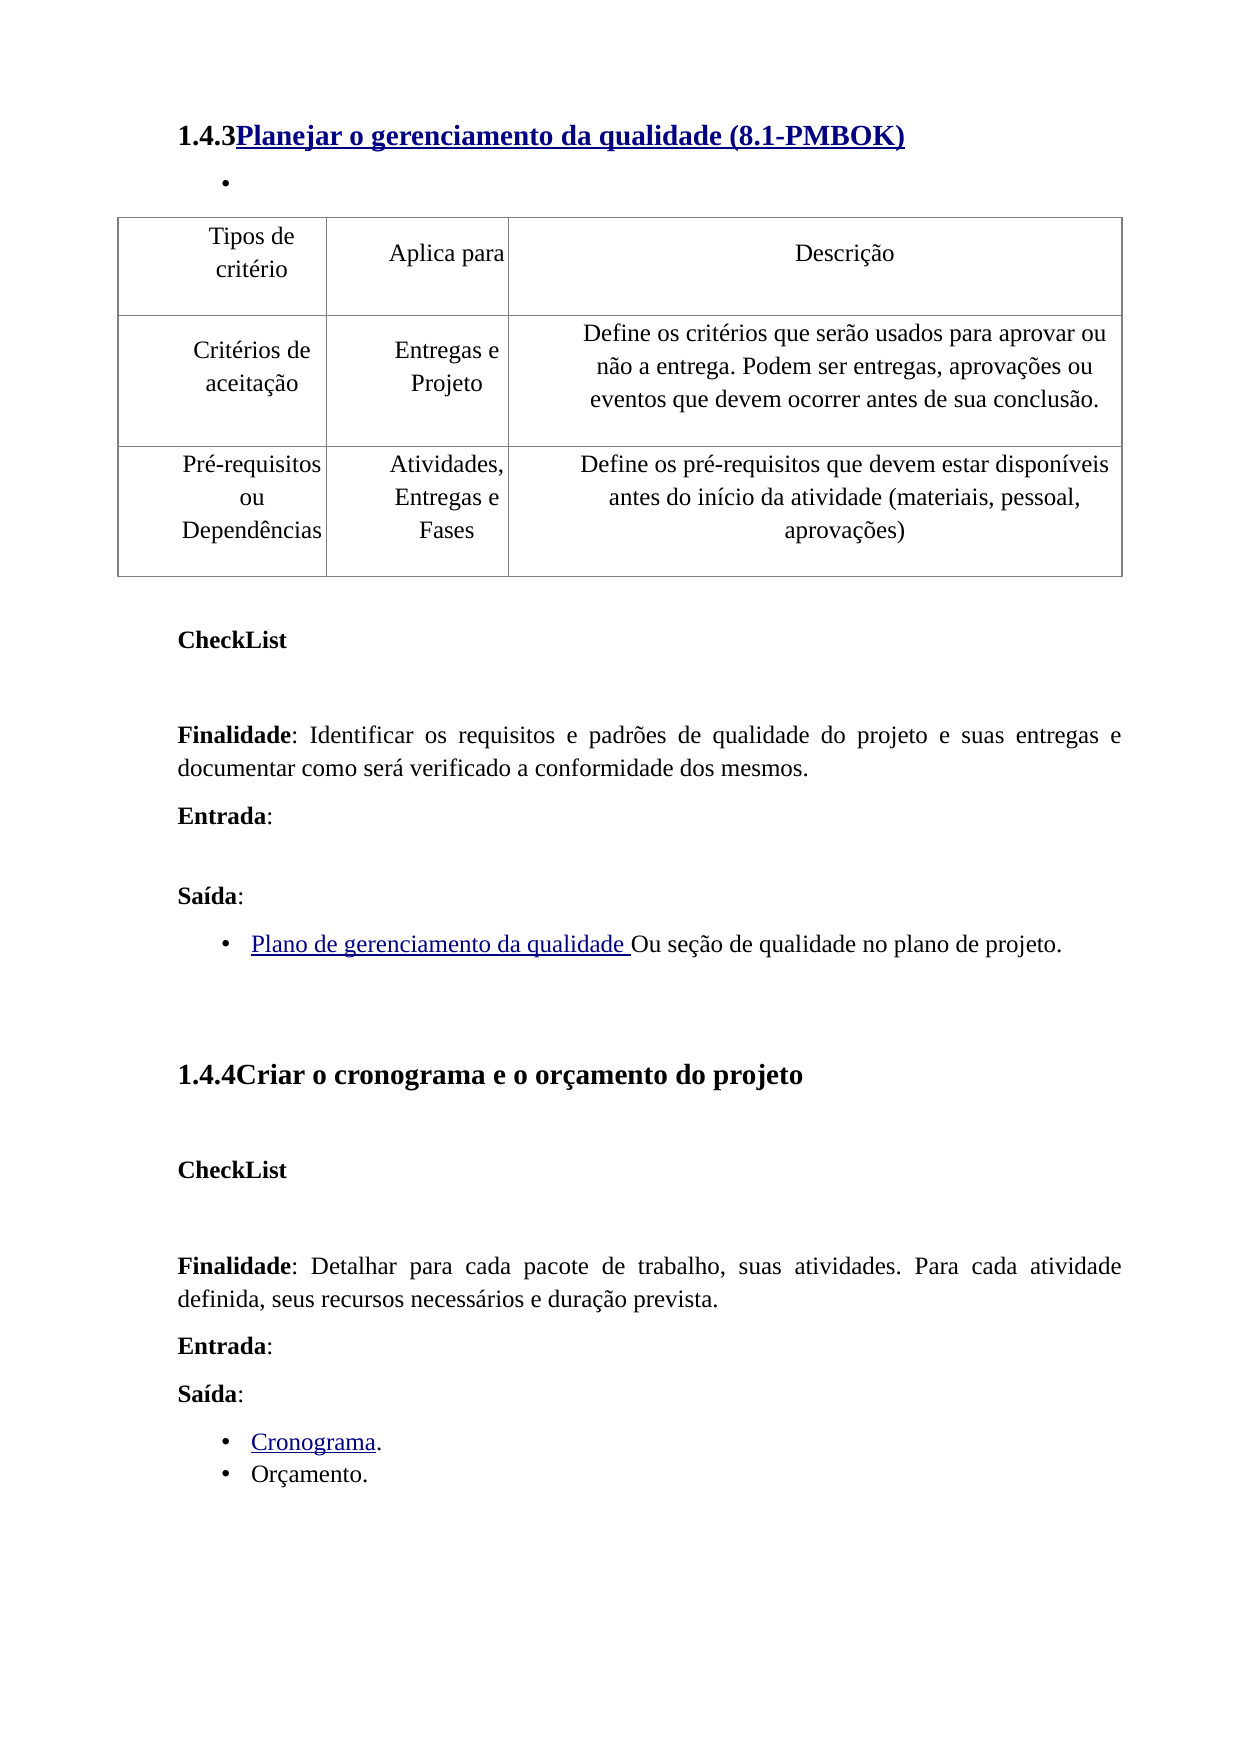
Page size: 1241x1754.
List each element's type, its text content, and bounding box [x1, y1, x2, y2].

table_header Tipos de critério [119, 218, 326, 315]
text Entrada: [177, 1331, 1122, 1360]
table_cell Entregas e Projeto [327, 316, 508, 446]
text CheckList [177, 1156, 1122, 1184]
subtitle 1.4.4Criar o cronograma e o orçamento do projeto [177, 1057, 1122, 1090]
table_cell Define os critérios que serão usados para aprovar ou não a entrega. Podem ser entregas, aprovações ou eventos que devem ocorrer antes de sua conclusão. [509, 316, 1121, 446]
text Saída: [177, 881, 1122, 910]
subtitle 1.4.3Planejar o gerenciamento da qualidade (8.1-PMBOK) [177, 118, 1122, 152]
table_cell Critérios de aceitação [119, 316, 326, 446]
table_header Descrição [509, 218, 1121, 315]
text Entrada: [177, 801, 1122, 829]
text Finalidade: Identificar os requisitos e padrões de qualidade do projeto e suas entregas e documentar como será verificado a conformidade dos mesmos. [177, 720, 1122, 782]
list Orçamento. [221, 1459, 1122, 1488]
table_header Aplica para [327, 218, 508, 315]
table_cell Define os pré-requisitos que devem estar disponíveis antes do início da atividade (materiais, pessoal, aprovações) [509, 447, 1121, 576]
table_cell Atividades, Entregas e Fases [327, 447, 508, 576]
text Finalidade: Detalhar para cada pacote de trabalho, suas atividades. Para cada atividade definida, seus recursos necessários e duração prevista. [177, 1251, 1122, 1312]
text CheckList [177, 625, 1122, 654]
table_cell Pré-requisitos ou Dependências [119, 447, 326, 576]
text Saída: [177, 1379, 1122, 1408]
list Plano de gerenciamento da qualidade Ou seção de qualidade no plano de projeto. [221, 929, 1122, 958]
list Cronograma. [221, 1427, 1122, 1455]
